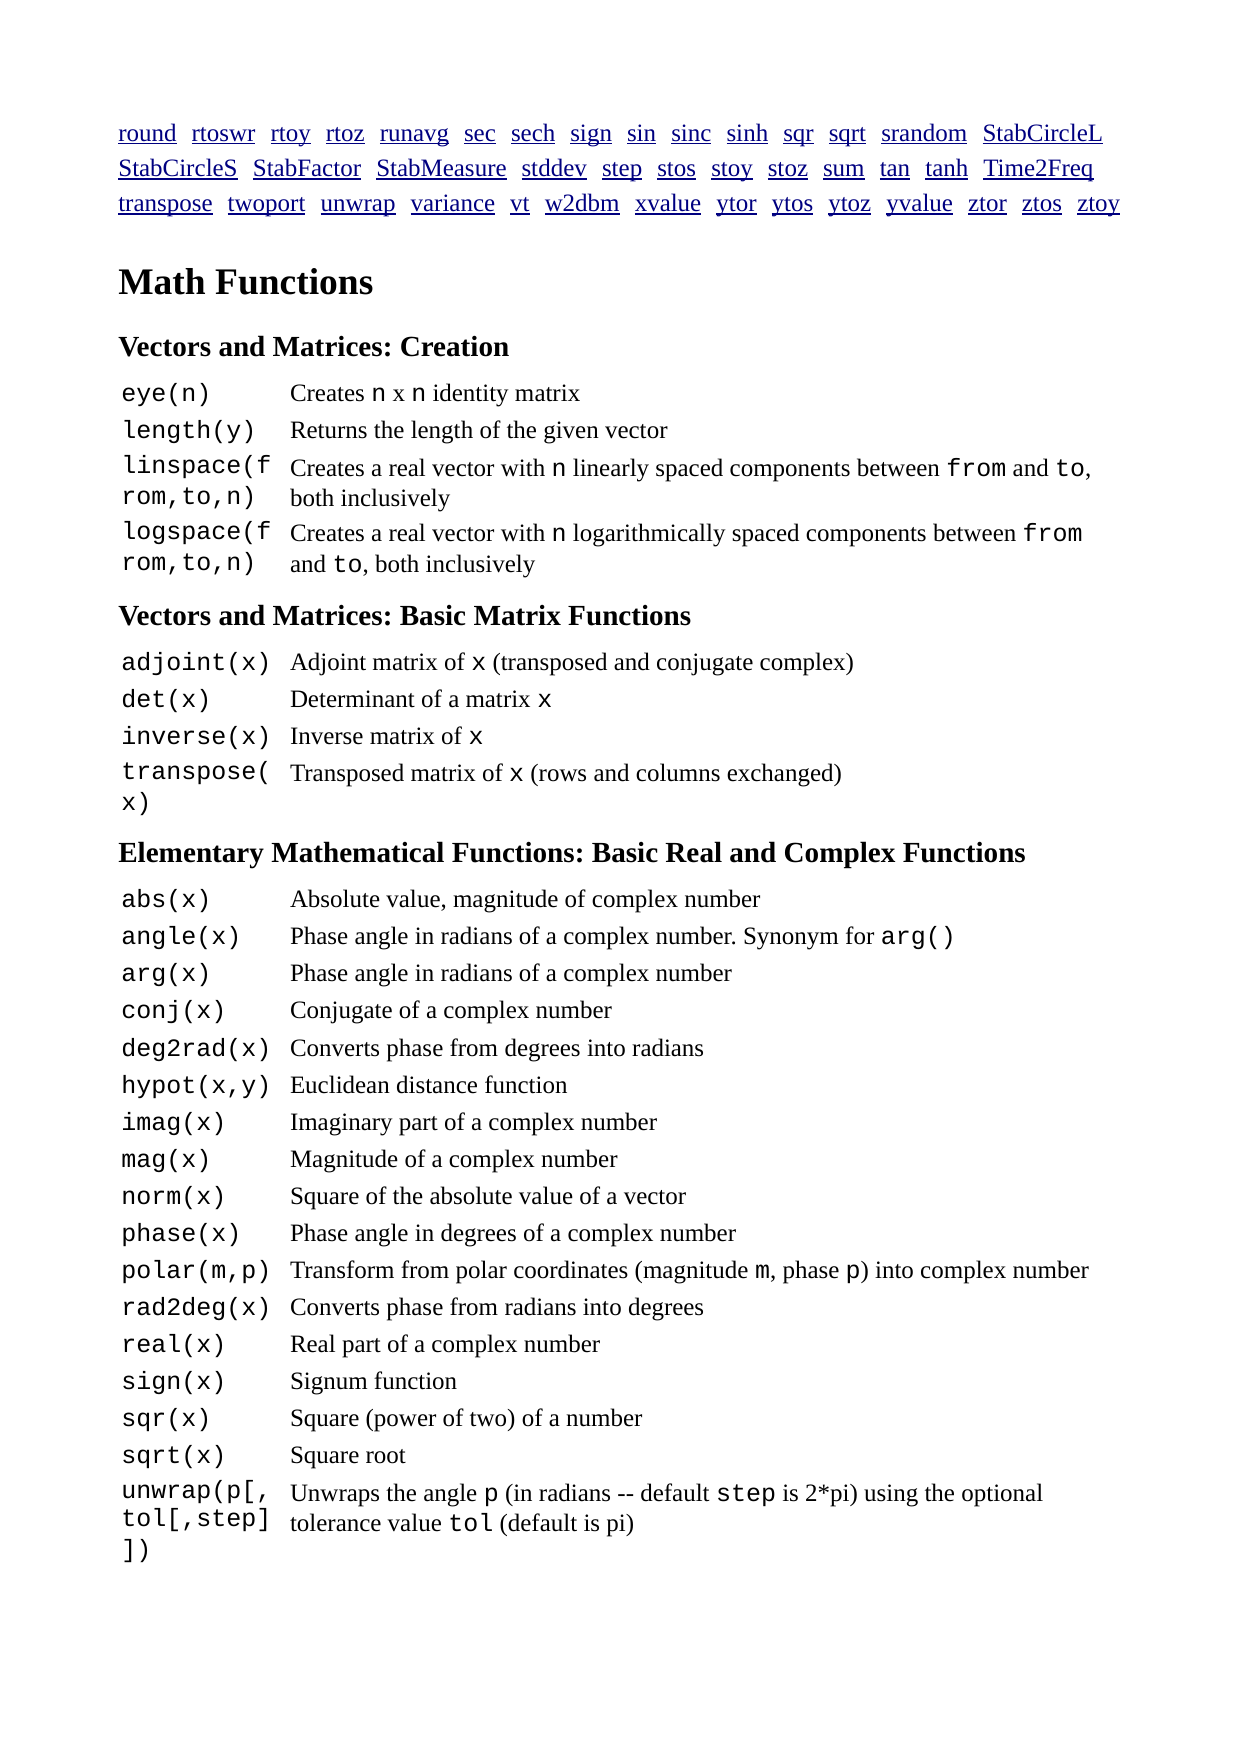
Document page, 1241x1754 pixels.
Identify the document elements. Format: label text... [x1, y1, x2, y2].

table_cell Converts phase from radians into degrees [287, 1289, 1122, 1326]
table_cell Creates a real vector with n linearly spaced components between from and to, both inclusively [287, 450, 1122, 515]
table_cell Conjugate of a complex number [287, 993, 1122, 1029]
table_header abs(x) [118, 881, 287, 918]
table_cell real(x) [118, 1326, 287, 1363]
subtitle Vectors and Matrices: Creation [118, 329, 1122, 363]
table_cell sqrt(x) [118, 1438, 287, 1474]
table_cell mag(x) [118, 1141, 287, 1178]
table_cell Phase angle in degrees of a complex number [287, 1215, 1122, 1252]
table_cell Square of the absolute value of a vector [287, 1178, 1122, 1215]
table_cell Determinant of a matrix x [287, 681, 1122, 718]
table_cell Imaginary part of a complex number [287, 1104, 1122, 1141]
table_cell Square root [287, 1438, 1122, 1474]
table_cell rad2deg(x) [118, 1289, 287, 1326]
table_header Adjoint matrix of x (transposed and conjugate complex) [287, 644, 1122, 681]
table_cell Transform from polar coordinates (magnitude m, phase p) into complex number [287, 1252, 1122, 1289]
table_cell Real part of a complex number [287, 1326, 1122, 1363]
table_cell det(x) [118, 681, 287, 718]
table_cell Phase angle in radians of a complex number. Synonym for arg() [287, 918, 1122, 955]
table_cell Transposed matrix of x (rows and columns exchanged) [287, 755, 1122, 821]
table_cell conj(x) [118, 993, 287, 1029]
table_cell Phase angle in radians of a complex number [287, 955, 1122, 992]
table_cell angle(x) [118, 918, 287, 955]
table_header Absolute value, magnitude of complex number [287, 881, 1122, 918]
table_cell Creates a real vector with n logarithmically spaced components between from and to, both inclusively [287, 515, 1122, 583]
table_cell Returns the length of the given vector [287, 413, 1122, 449]
subtitle Math Functions [118, 259, 1122, 302]
table_cell linspace(from,to,n) [118, 450, 287, 515]
table_cell sign(x) [118, 1363, 287, 1400]
table_cell Signum function [287, 1363, 1122, 1400]
text round rtoswr rtoy rtoz runavg sec sech sign sin sinc sinh sqr sqrt srandom StabCircleL StabCircleS StabFactor StabMeasure stddev step stos stoy stoz sum tan tanh Time2Freq transpose twoport unwrap variance vt w2dbm xvalue ytor ytos ytoz yvalue ztor ztos ztoy [118, 118, 1122, 219]
table_cell logspace(from,to,n) [118, 515, 287, 583]
table_cell length(y) [118, 413, 287, 449]
table_cell Square (power of two) of a number [287, 1400, 1122, 1437]
table_cell phase(x) [118, 1215, 287, 1252]
table_cell norm(x) [118, 1178, 287, 1215]
table_cell Euclidean distance function [287, 1067, 1122, 1104]
table_header Creates n x n identity matrix [287, 375, 1122, 412]
table_cell deg2rad(x) [118, 1030, 287, 1067]
table_header adjoint(x) [118, 644, 287, 681]
table_cell Unwraps the angle p (in radians -- default step is 2*pi) using the optional tolerance value tol (default is pi) [287, 1475, 1122, 1568]
table_cell inverse(x) [118, 718, 287, 755]
table_cell polar(m,p) [118, 1252, 287, 1289]
subtitle Elementary Mathematical Functions: Basic Real and Complex Functions [118, 835, 1122, 869]
table_cell hypot(x,y) [118, 1067, 287, 1104]
table_cell Converts phase from degrees into radians [287, 1030, 1122, 1067]
subtitle Vectors and Matrices: Basic Matrix Functions [118, 598, 1122, 631]
table_cell arg(x) [118, 955, 287, 992]
table_header eye(n) [118, 375, 287, 412]
table_cell imag(x) [118, 1104, 287, 1141]
table_cell sqr(x) [118, 1400, 287, 1437]
table_cell unwrap(p[,tol[,step]]) [118, 1475, 287, 1568]
table_cell Magnitude of a complex number [287, 1141, 1122, 1178]
table_cell transpose(x) [118, 755, 287, 821]
table_cell Inverse matrix of x [287, 718, 1122, 755]
